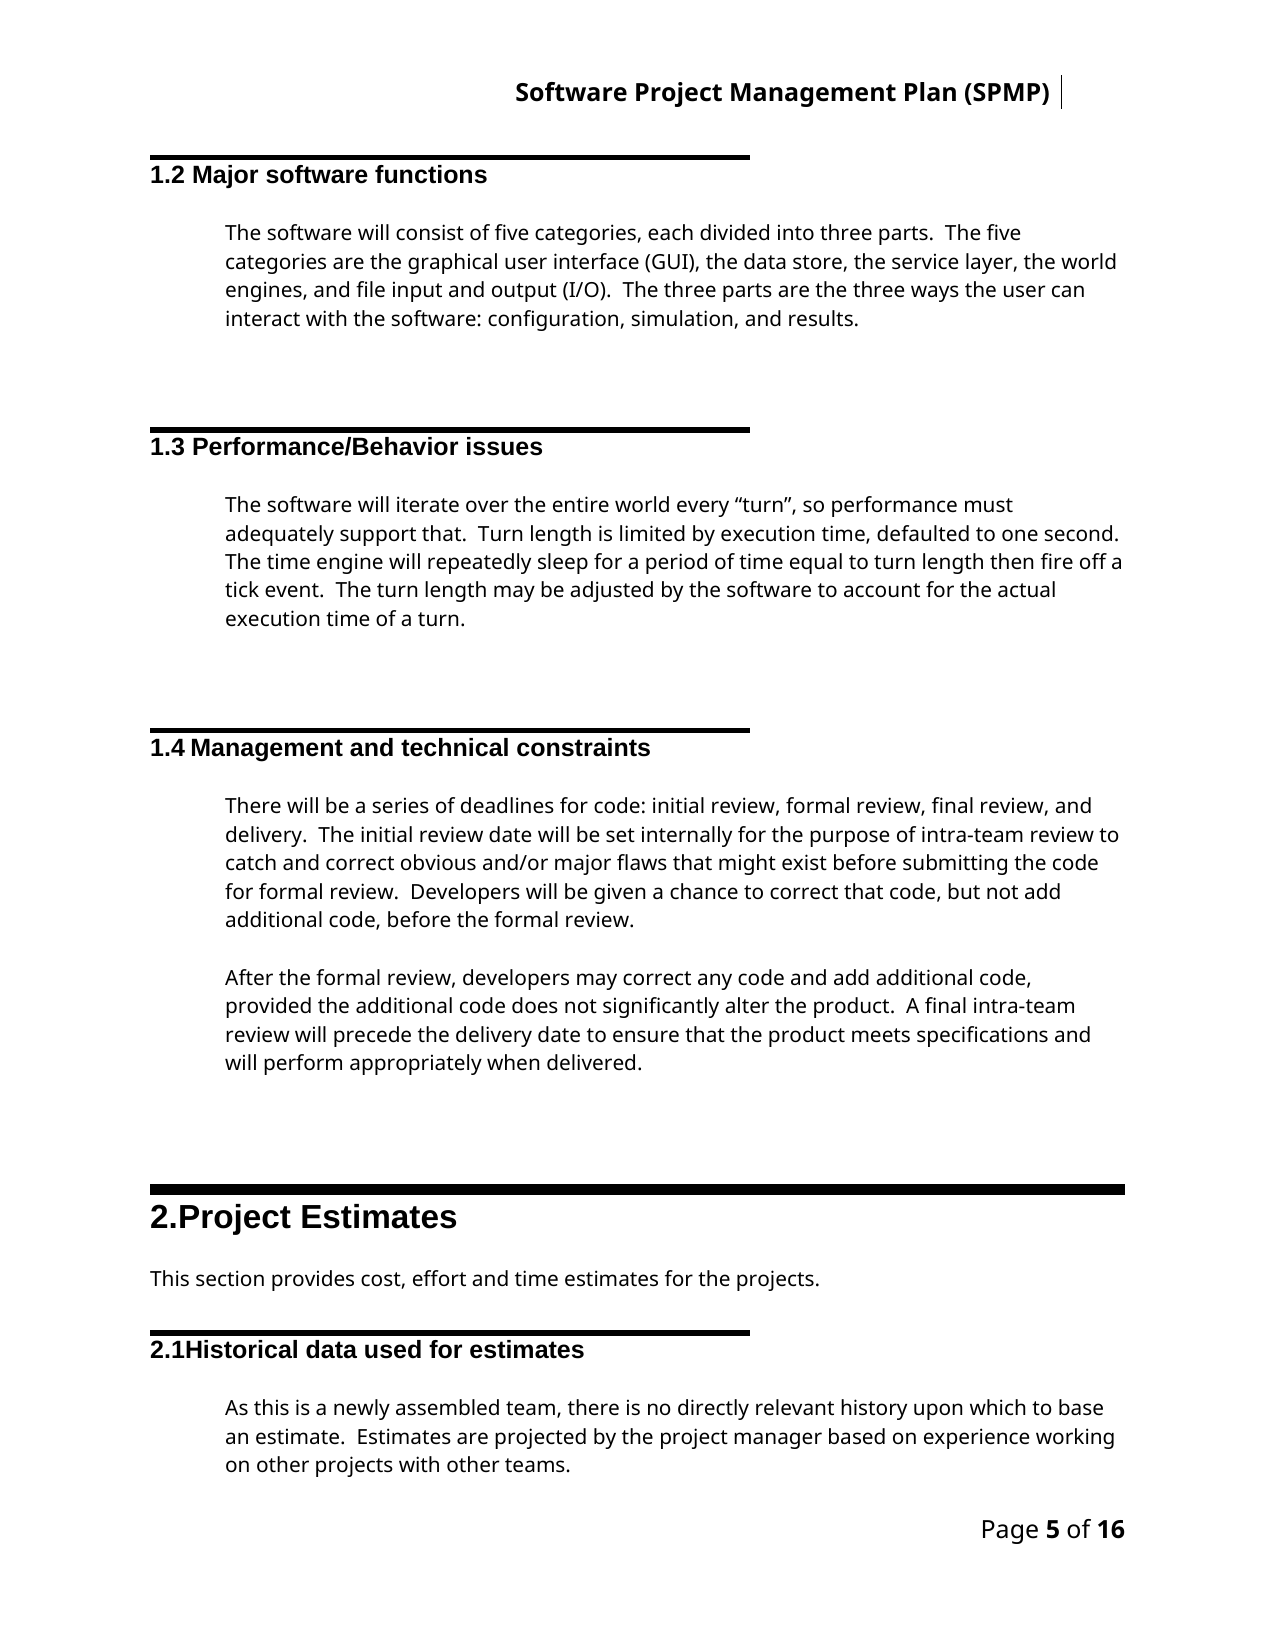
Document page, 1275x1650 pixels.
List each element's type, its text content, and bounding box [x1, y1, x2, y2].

subtitle Performance/Behavior issues [150, 433, 750, 461]
text The software will iterate over the entire world every “turn”, so performance must adequately support that. Turn length is limited by execution time, defaulted to one second. The time engine will repeatedly sleep for a period of time equal to turn length then fire off a tick event. The turn length may be adjusted by the software to account for the actual execution time of a turn. [225, 490, 1125, 632]
text This section provides cost, effort and time estimates for the projects. [150, 1264, 1125, 1293]
text After the formal review, developers may correct any code and add additional code, provided the additional code does not significantly alter the product. A final intra-team review will precede the delivery date to ensure that the product meets specifications and will perform appropriately when delivered. [225, 963, 1125, 1077]
text There will be a series of deadlines for code: initial review, formal review, final review, and delivery. The initial review date will be set internally for the purpose of intra-team review to catch and correct obvious and/or major flaws that might exist before submitting the code for formal review. Developers will be given a chance to correct that code, but not add additional code, before the formal review. [225, 792, 1125, 934]
subtitle Project Estimates [150, 1195, 1125, 1235]
text The software will consist of five categories, each divided into three parts. The five categories are the graphical user interface (GUI), the data store, the service layer, the world engines, and file input and output (I/O). The three parts are the three ways the user can interact with the software: configuration, simulation, and results. [225, 218, 1125, 332]
text As this is a newly assembled team, there is no directly relevant history upon which to base an estimate. Estimates are projected by the project manager based on experience working on other projects with other teams. [225, 1393, 1125, 1479]
subtitle Management and technical constraints [150, 733, 750, 762]
subtitle Major software functions [150, 160, 750, 189]
subtitle Historical data used for estimates [150, 1336, 750, 1364]
